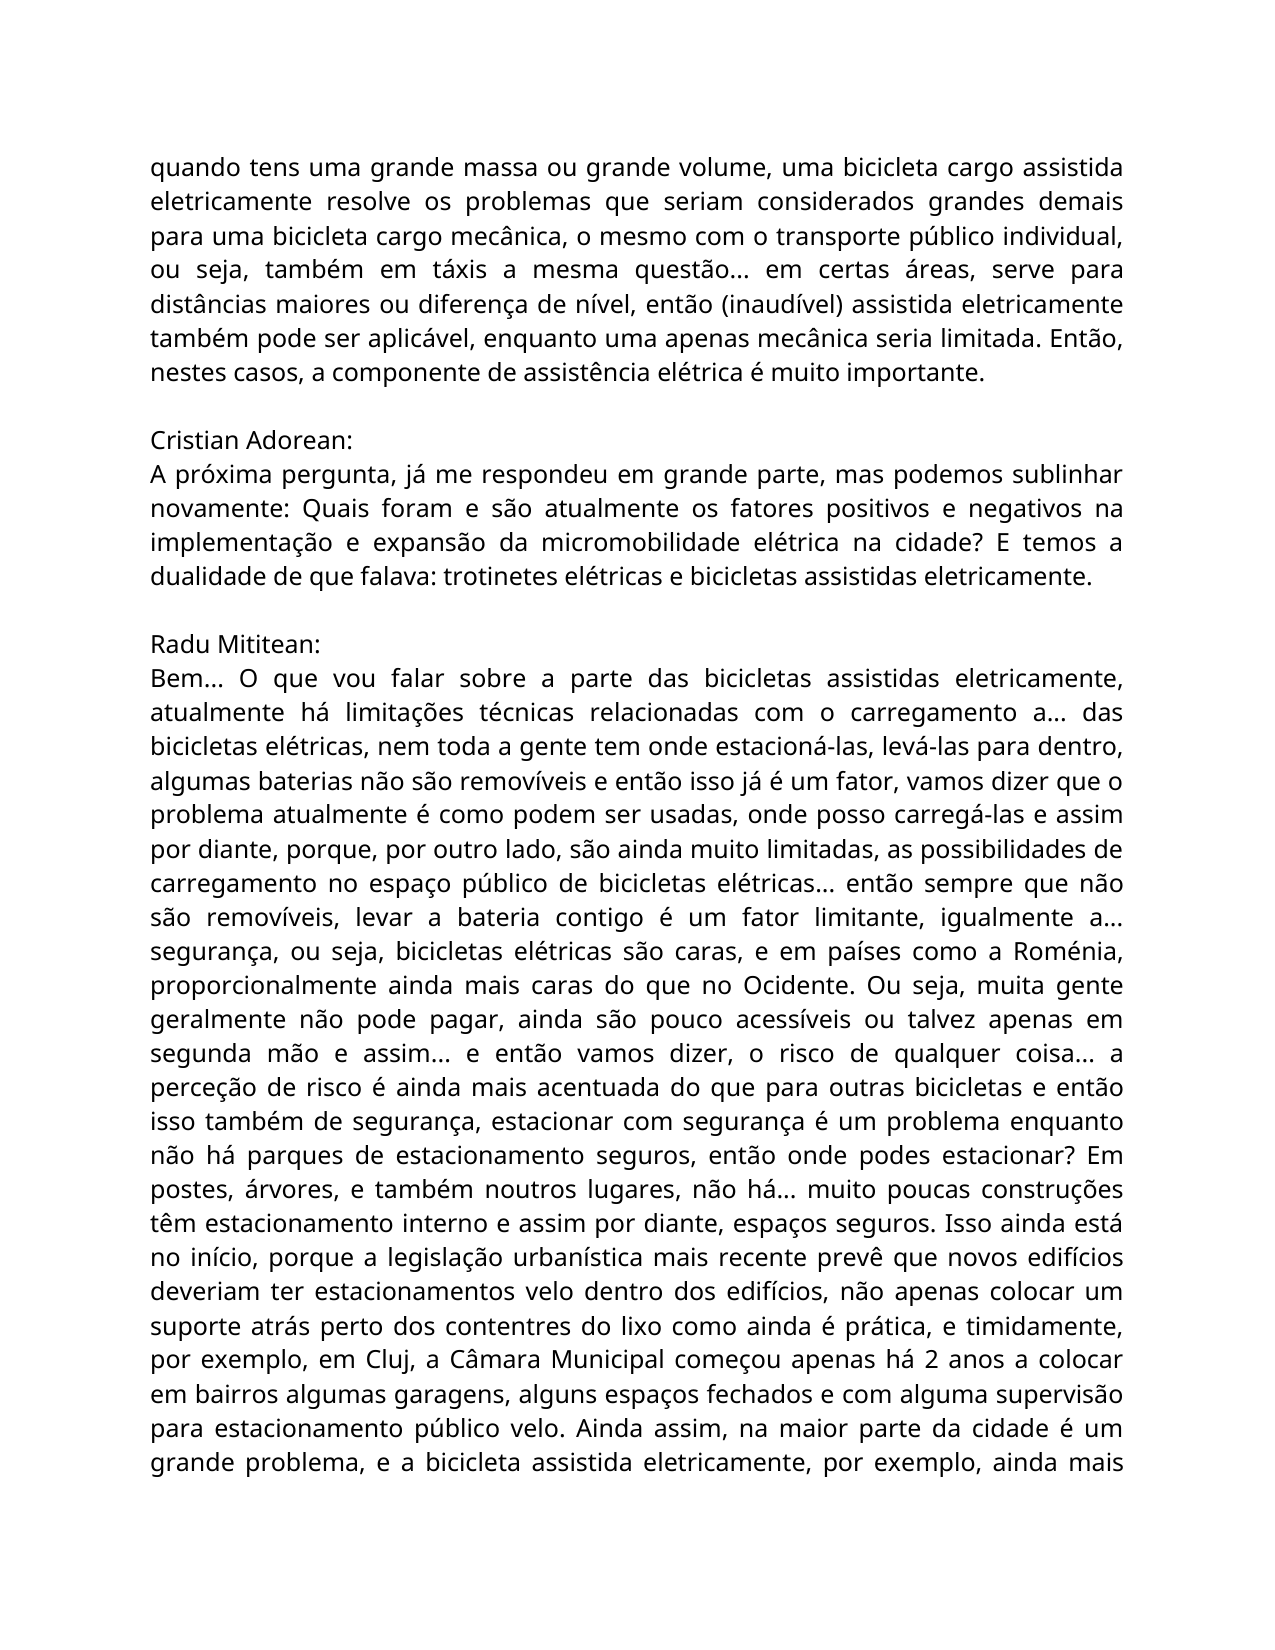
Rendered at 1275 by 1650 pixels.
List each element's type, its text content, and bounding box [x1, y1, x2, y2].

text Bem... O que vou falar sobre a parte das bicicletas assistidas eletricamente, atualmente há limitações técnicas relacionadas com o carregamento a... das bicicletas elétricas, nem toda a gente tem onde estacioná-las, levá-las para dentro, algumas baterias não são removíveis e então isso já é um fator, vamos dizer que o problema atualmente é como podem ser usadas, onde posso carregá-las e assim por diante, porque, por outro lado, são ainda muito limitadas, as possibilidades de carregamento no espaço público de bicicletas elétricas... então sempre que não são removíveis, levar a bateria contigo é um fator limitante, igualmente a... segurança, ou seja, bicicletas elétricas são caras, e em países como a Roménia, proporcionalmente ainda mais caras do que no Ocidente. Ou seja, muita gente geralmente não pode pagar, ainda são pouco acessíveis ou talvez apenas em segunda mão e assim... e então vamos dizer, o risco de qualquer coisa... a perceção de risco é ainda mais acentuada do que para outras bicicletas e então isso também de segurança, estacionar com segurança é um problema enquanto não há parques de estacionamento seguros, então onde podes estacionar? Em postes, árvores, e também noutros lugares, não há... muito poucas construções têm estacionamento interno e assim por diante, espaços seguros. Isso ainda está no início, porque a legislação urbanística mais recente prevê que novos edifícios deveriam ter estacionamentos velo dentro dos edifícios, não apenas colocar um suporte atrás perto dos contentres do lixo como ainda é prática, e timidamente, por exemplo, em Cluj, a Câmara Municipal começou apenas há 2 anos a colocar em bairros algumas garagens, alguns espaços fechados e com alguma supervisão para estacionamento público velo. Ainda assim, na maior parte da cidade é um grande problema, e a bicicleta assistida eletricamente, por exemplo, ainda mais [150, 661, 1125, 1478]
text Cristian Adorean: [150, 422, 1125, 457]
text quando tens uma grande massa ou grande volume, uma bicicleta cargo assistida eletricamente resolve os problemas que seriam considerados grandes demais para uma bicicleta cargo mecânica, o mesmo com o transporte público individual, ou seja, também em táxis a mesma questão... em certas áreas, serve para distâncias maiores ou diferença de nível, então (inaudível) assistida eletricamente também pode ser aplicável, enquanto uma apenas mecânica seria limitada. Então, nestes casos, a componente de assistência elétrica é muito importante. [150, 150, 1125, 388]
text A próxima pergunta, já me respondeu em grande parte, mas podemos sublinhar novamente: Quais foram e são atualmente os fatores positivos e negativos na implementação e expansão da micromobilidade elétrica na cidade? E temos a dualidade de que falava: trotinetes elétricas e bicicletas assistidas eletricamente. [150, 457, 1125, 593]
text Radu Mititean: [150, 627, 1125, 661]
